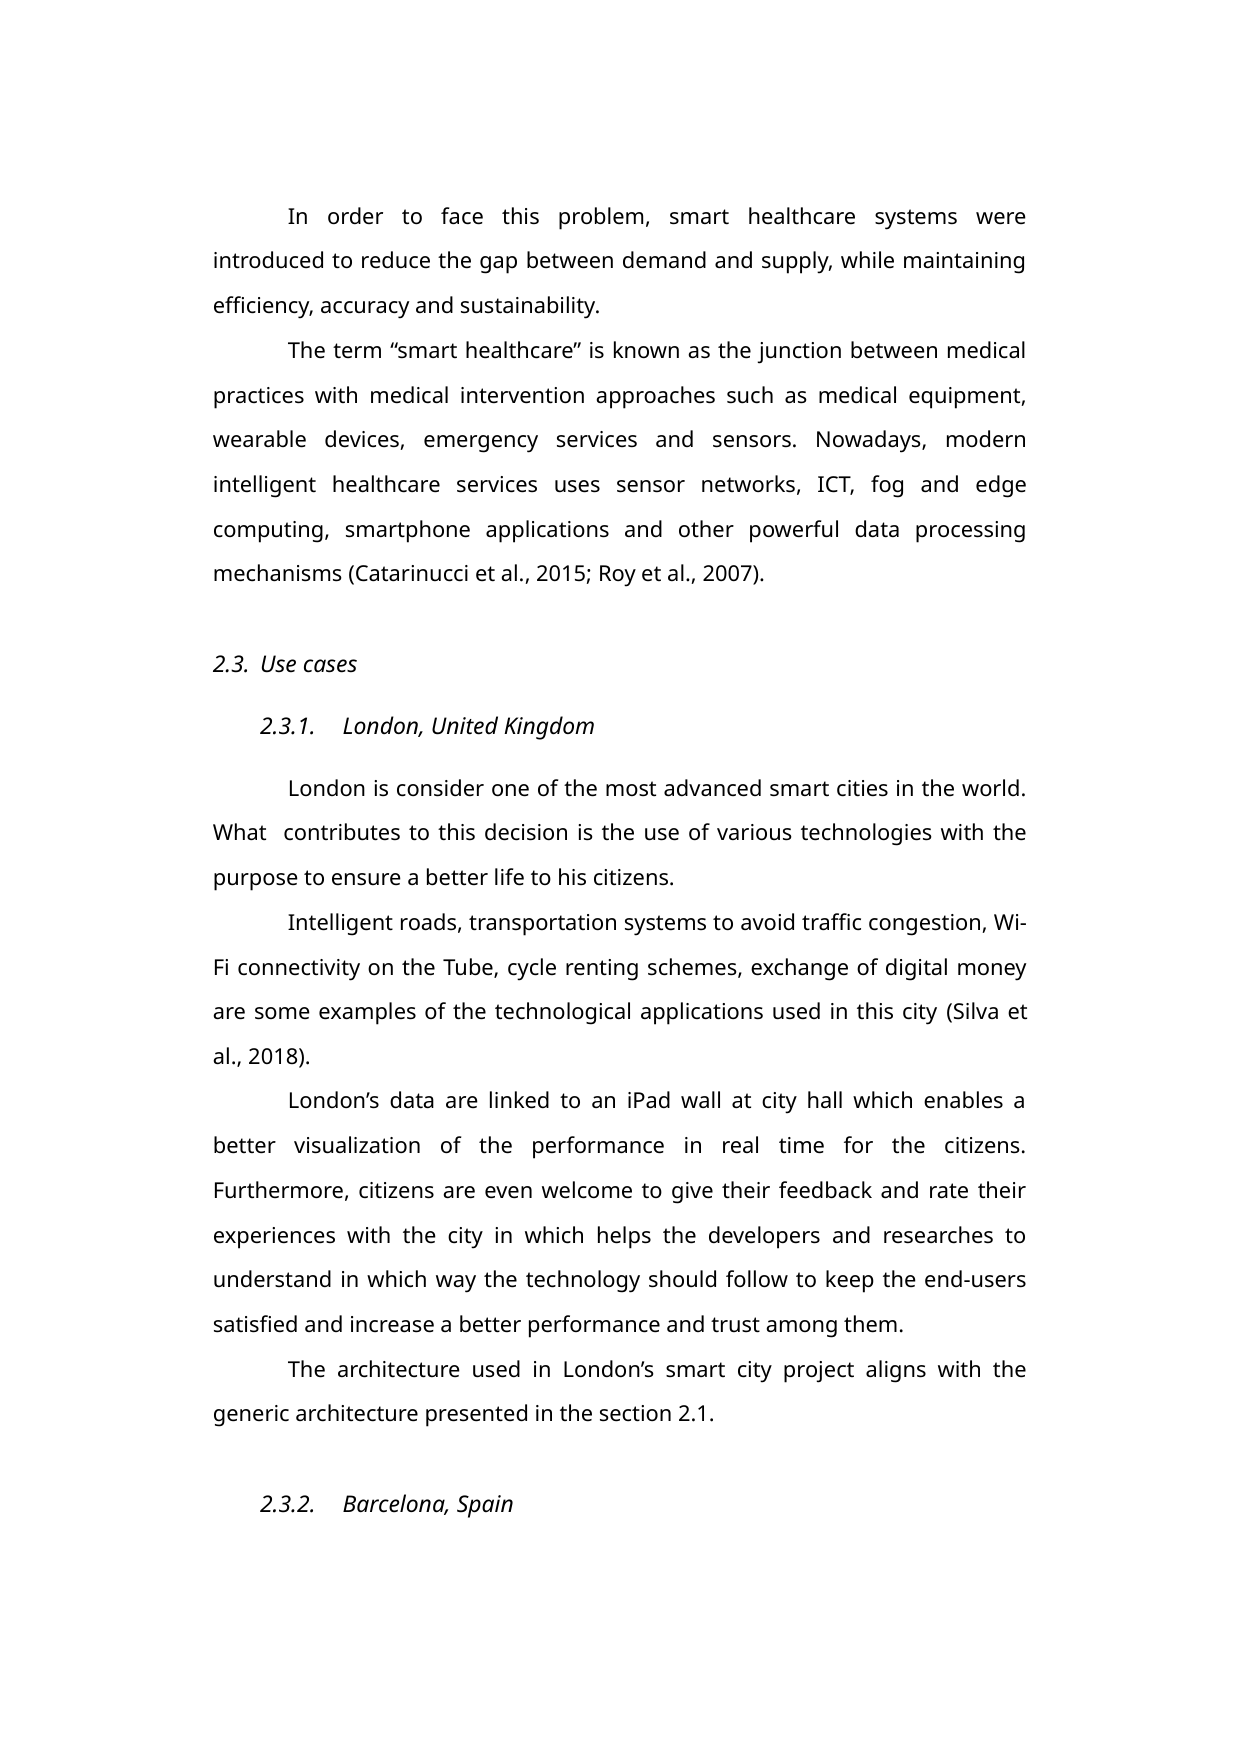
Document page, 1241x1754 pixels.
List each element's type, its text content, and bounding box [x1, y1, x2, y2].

title London, United Kingdom [260, 710, 1028, 741]
text London is consider one of the most advanced smart cities in the world. What contributes to this decision is the use of various technologies with the purpose to ensure a better life to his citizens. [213, 773, 1028, 892]
text The term “smart healthcare” is known as the junction between medical practices with medical intervention approaches such as medical equipment, wearable devices, emergency services and sensors. Nowadays, modern intelligent healthcare services uses sensor networks, ICT, fog and edge computing, smartphone applications and other powerful data processing mechanisms (Catarinucci et al., 2015; Roy et al., 2007). [213, 335, 1028, 588]
text Intelligent roads, transportation systems to avoid traffic congestion, Wi-Fi connectivity on the Tube, cycle renting schemes, exchange of digital money are some examples of the technological applications used in this city (Silva et al., 2018). [213, 907, 1028, 1071]
text London’s data are linked to an iPad wall at city hall which enables a better visualization of the performance in real time for the citizens. Furthermore, citizens are even welcome to give their feedback and rate their experiences with the city in which helps the developers and researches to understand in which way the technology should follow to keep the end-users satisfied and increase a better performance and trust among them. [213, 1086, 1028, 1339]
title Barcelona, Spain [260, 1488, 1028, 1519]
text In order to face this problem, smart healthcare systems were introduced to reduce the gap between demand and supply, while maintaining efficiency, accuracy and sustainability. [213, 201, 1028, 320]
text The architecture used in London’s smart city project aligns with the generic architecture presented in the section 2.1. [213, 1354, 1028, 1428]
title Use cases [213, 648, 1028, 679]
